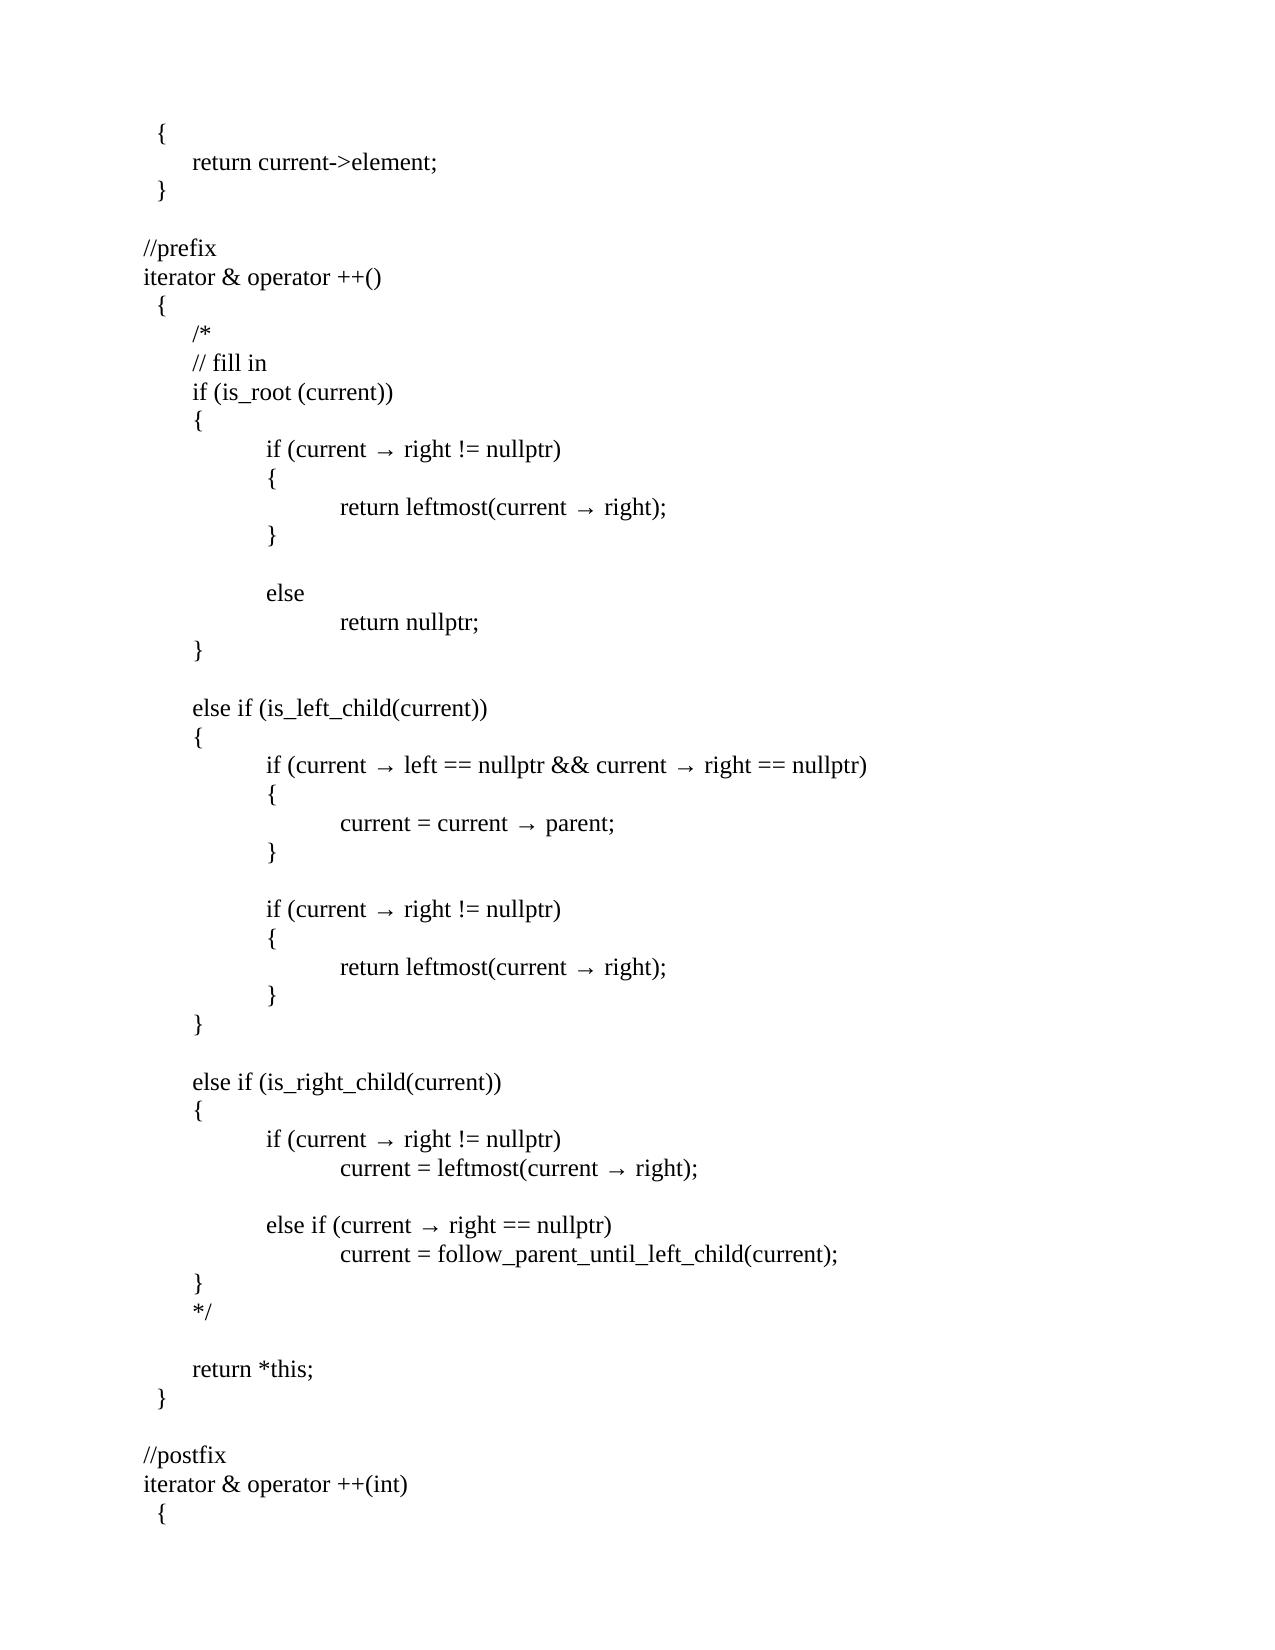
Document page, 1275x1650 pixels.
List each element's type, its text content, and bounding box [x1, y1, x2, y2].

text if (current → right != nullptr) [118, 894, 1157, 923]
text } [118, 636, 1157, 664]
text } [118, 837, 1157, 866]
text { [118, 1498, 1157, 1527]
text } [118, 521, 1157, 549]
text } [118, 176, 1157, 204]
text current = follow_parent_until_left_child(current); [118, 1239, 1157, 1268]
text else [118, 578, 1157, 607]
text if (current → right != nullptr) [118, 434, 1157, 463]
text { [118, 463, 1157, 492]
text else if (is_left_child(current)) [118, 693, 1157, 722]
text //prefix [118, 233, 1157, 262]
text } [118, 1009, 1157, 1038]
text if (current → left == nullptr && current → right == nullptr) [118, 751, 1157, 779]
text iterator & operator ++(int) [118, 1469, 1157, 1498]
text /* [118, 319, 1157, 348]
text { [118, 291, 1157, 319]
text { [118, 923, 1157, 952]
text if (is_root (current)) [118, 377, 1157, 406]
text { [118, 406, 1157, 434]
text { [118, 779, 1157, 808]
text else if (is_right_child(current)) [118, 1067, 1157, 1096]
text { [118, 118, 1157, 147]
text } [118, 1383, 1157, 1412]
text current = leftmost(current → right); [118, 1153, 1157, 1182]
text //postfix [118, 1441, 1157, 1469]
text return nullptr; [118, 607, 1157, 636]
text { [118, 1096, 1157, 1124]
text return *this; [118, 1354, 1157, 1383]
text // fill in [118, 348, 1157, 377]
text */ [118, 1297, 1157, 1326]
text } [118, 981, 1157, 1009]
text iterator & operator ++() [118, 262, 1157, 291]
text { [118, 722, 1157, 751]
text return leftmost(current → right); [118, 952, 1157, 981]
text else if (current → right == nullptr) [118, 1211, 1157, 1239]
text } [118, 1268, 1157, 1297]
text return current->element; [118, 147, 1157, 176]
text current = current → parent; [118, 808, 1157, 837]
text return leftmost(current → right); [118, 492, 1157, 521]
text if (current → right != nullptr) [118, 1124, 1157, 1153]
